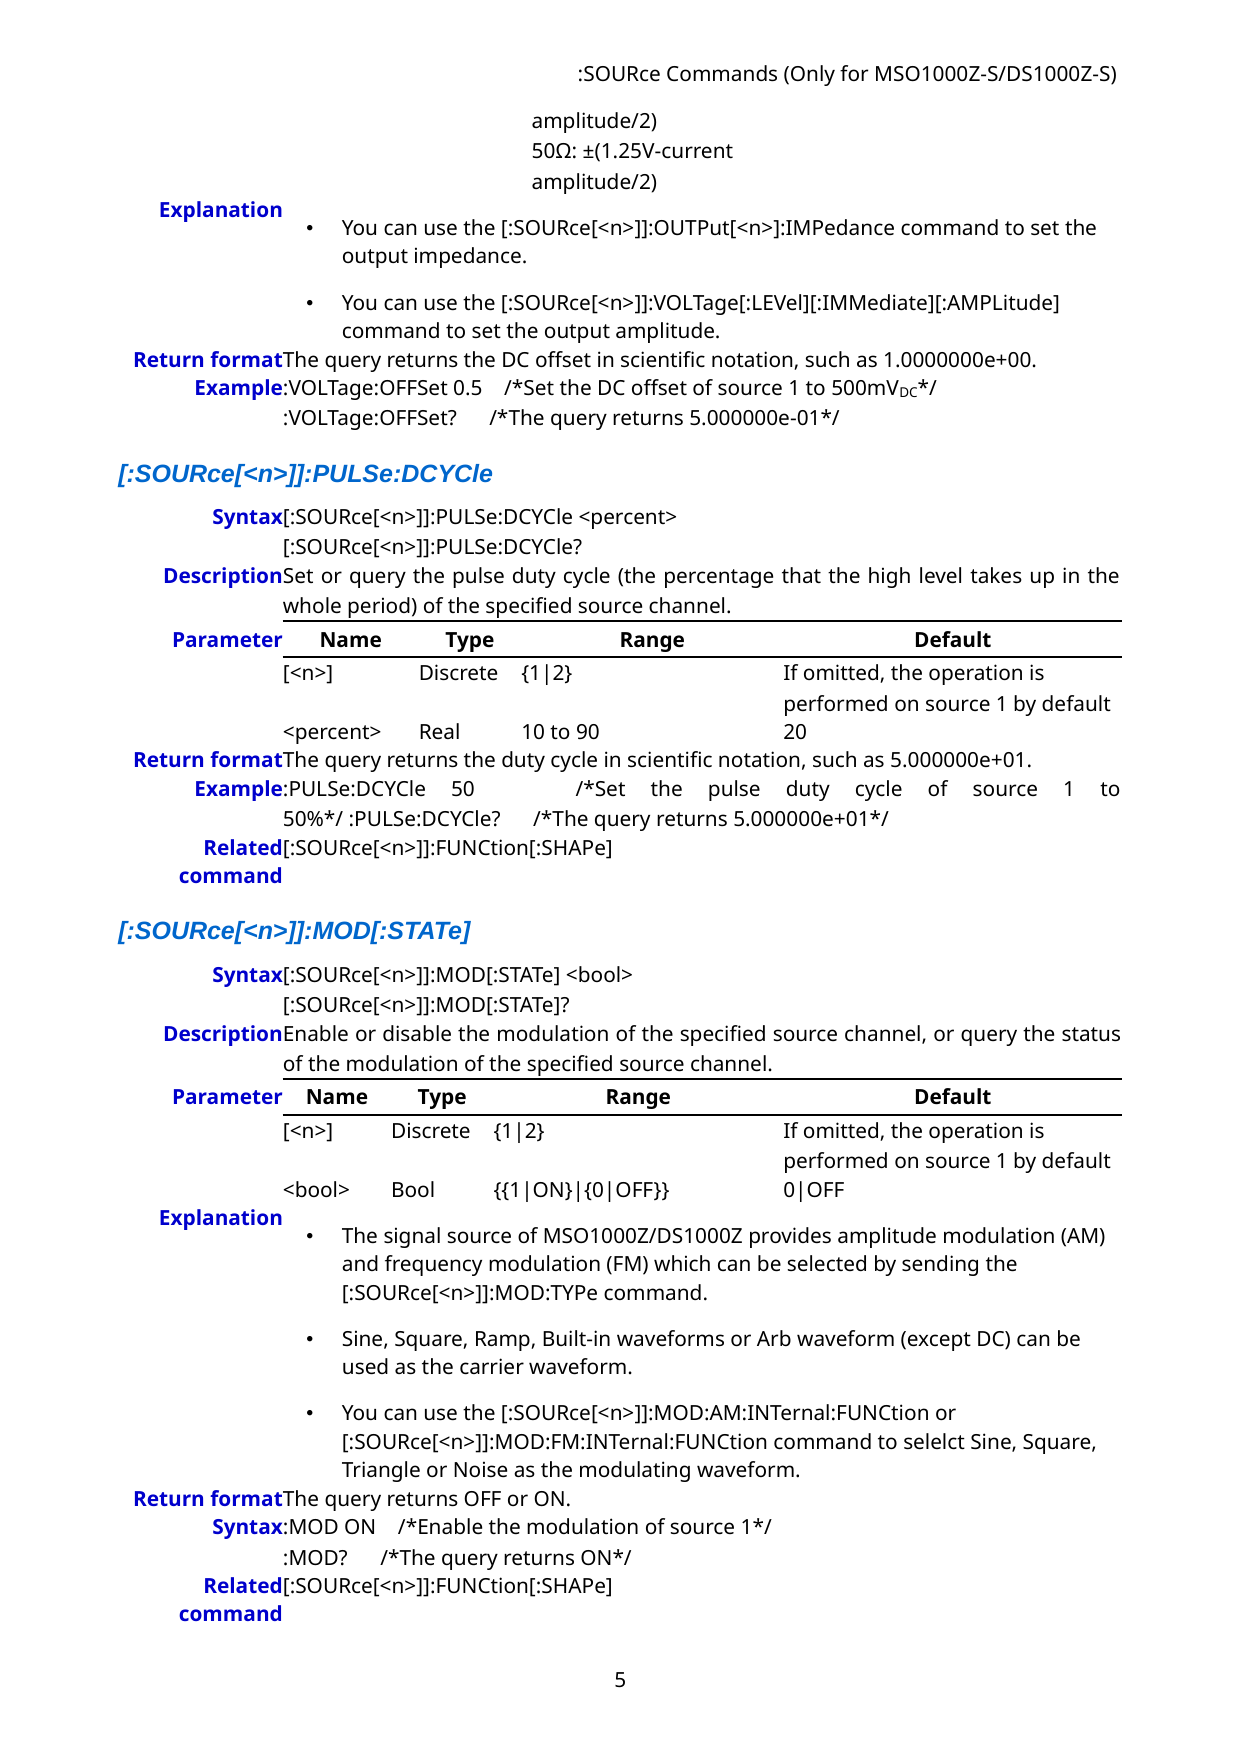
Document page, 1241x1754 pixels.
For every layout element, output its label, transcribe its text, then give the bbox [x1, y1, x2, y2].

table_cell amplitude/2) 50Ω: ±(1.25V-current amplitude/2) [531, 106, 859, 196]
table_cell If omitted, the operation is performed on source 1 by default [783, 1116, 1122, 1175]
table_cell <bool> [283, 1175, 391, 1203]
table_cell 20 [783, 717, 1122, 746]
table_cell 0|OFF [783, 1175, 1122, 1203]
table_cell Type [419, 622, 521, 656]
table_header [:SOURce[<n>]]:PULSe:DCYCle <percent> [:SOURce[<n>]]:PULSe:DCYCle? [283, 502, 1122, 561]
table_cell Related command [118, 833, 283, 890]
table_cell [118, 717, 283, 746]
table_cell {1|2} [521, 658, 783, 717]
table_cell [118, 1175, 283, 1203]
table_cell Example [118, 774, 283, 833]
table_cell [:SOURce[<n>]]:FUNCtion[:SHAPe] [283, 833, 1122, 890]
table_cell Name [283, 1080, 391, 1114]
table_cell :VOLTage:OFFSet 0.5 /*Set the DC offset of source 1 to 500mVDC*/ :VOLTage:OFFSet? /*The query returns 5.000000e-01*/ [283, 373, 1122, 432]
table_cell Parameter [118, 620, 283, 656]
table_cell The query returns the duty cycle in scientific notation, such as 5.000000e+01. [283, 746, 1122, 774]
table_cell Syntax [118, 1512, 283, 1571]
table_cell Related command [118, 1571, 283, 1628]
table_cell [118, 106, 283, 196]
table_cell [283, 106, 438, 196]
table_cell Type [391, 1080, 493, 1114]
table_cell Discrete [419, 658, 521, 717]
subtitle [:SOURce[<n>]]:PULSe:DCYCle [118, 458, 1122, 487]
table_header [:SOURce[<n>]]:MOD[:STATe] <bool> [:SOURce[<n>]]:MOD[:STATe]? [283, 960, 1122, 1019]
table_cell Discrete [391, 1116, 493, 1175]
table_cell Return format [118, 345, 283, 373]
table_cell Name [283, 622, 418, 656]
table_header Syntax [118, 960, 283, 1019]
table_cell You can use the [:SOURce[<n>]]:OUTPut[<n>]:IMPedance command to set the output impedance. You can use the [:SOURce[<n>]]:VOLTage[:LEVel][:IMMediate][:AMPLitude] command to set the output amplitude. [283, 196, 1122, 345]
table_cell [:SOURce[<n>]]:FUNCtion[:SHAPe] [283, 1571, 1122, 1628]
table_cell Bool [391, 1175, 493, 1203]
table_cell Description [118, 1019, 283, 1077]
table_cell Parameter [118, 1078, 283, 1114]
table_cell [118, 1114, 283, 1175]
table_cell :MOD ON /*Enable the modulation of source 1*/ :MOD? /*The query returns ON*/ [283, 1512, 1122, 1571]
table_cell :PULSe:DCYCle 50 /*Set the pulse duty cycle of source 1 to 50%*/ :PULSe:DCYCle? /*The query returns 5.000000e+01*/ [283, 774, 1122, 833]
table_cell The query returns the DC offset in scientific notation, such as 1.0000000e+00. [283, 345, 1122, 373]
table_cell {{1|ON}|{0|OFF}} [493, 1175, 783, 1203]
table_cell Return format [118, 1484, 283, 1512]
table_cell The query returns OFF or ON. [283, 1484, 1122, 1512]
table_cell Example [118, 373, 283, 432]
table_cell [118, 656, 283, 717]
table_cell Return format [118, 746, 283, 774]
table_cell Set or query the pulse duty cycle (the percentage that the high level takes up in the whole period) of the specified source channel. [283, 561, 1122, 620]
table_cell Range [521, 622, 783, 656]
table_cell Explanation [118, 196, 283, 345]
table_cell 10 to 90 [521, 717, 783, 746]
table_cell [860, 106, 1122, 196]
table_cell Real [419, 717, 521, 746]
table_cell [438, 106, 531, 196]
table_cell Explanation [118, 1203, 283, 1484]
table_cell Description [118, 561, 283, 620]
table_cell The signal source of MSO1000Z/DS1000Z provides amplitude modulation (AM) and frequency modulation (FM) which can be selected by sending the [:SOURce[<n>]]:MOD:TYPe command. Sine, Square, Ramp, Built-in waveforms or Arb waveform (except DC) can be used as the carrier waveform. You can use the [:SOURce[<n>]]:MOD:AM:INTernal:FUNCtion or [:SOURce[<n>]]:MOD:FM:INTernal:FUNCtion command to selelct Sine, Square, Triangle or Noise as the modulating waveform. [283, 1203, 1122, 1484]
table_cell If omitted, the operation is performed on source 1 by default [783, 658, 1122, 717]
table_cell Enable or disable the modulation of the specified source channel, or query the status of the modulation of the specified source channel. [283, 1019, 1122, 1077]
table_cell [<n>] [283, 658, 418, 717]
table_cell [<n>] [283, 1116, 391, 1175]
table_header Syntax [118, 502, 283, 561]
table_cell {1|2} [493, 1116, 783, 1175]
table_cell Range [493, 1080, 783, 1114]
subtitle [:SOURce[<n>]]:MOD[:STATe] [118, 916, 1122, 945]
table_cell Default [783, 1080, 1122, 1114]
table_cell Default [783, 622, 1122, 656]
table_cell <percent> [283, 717, 418, 746]
